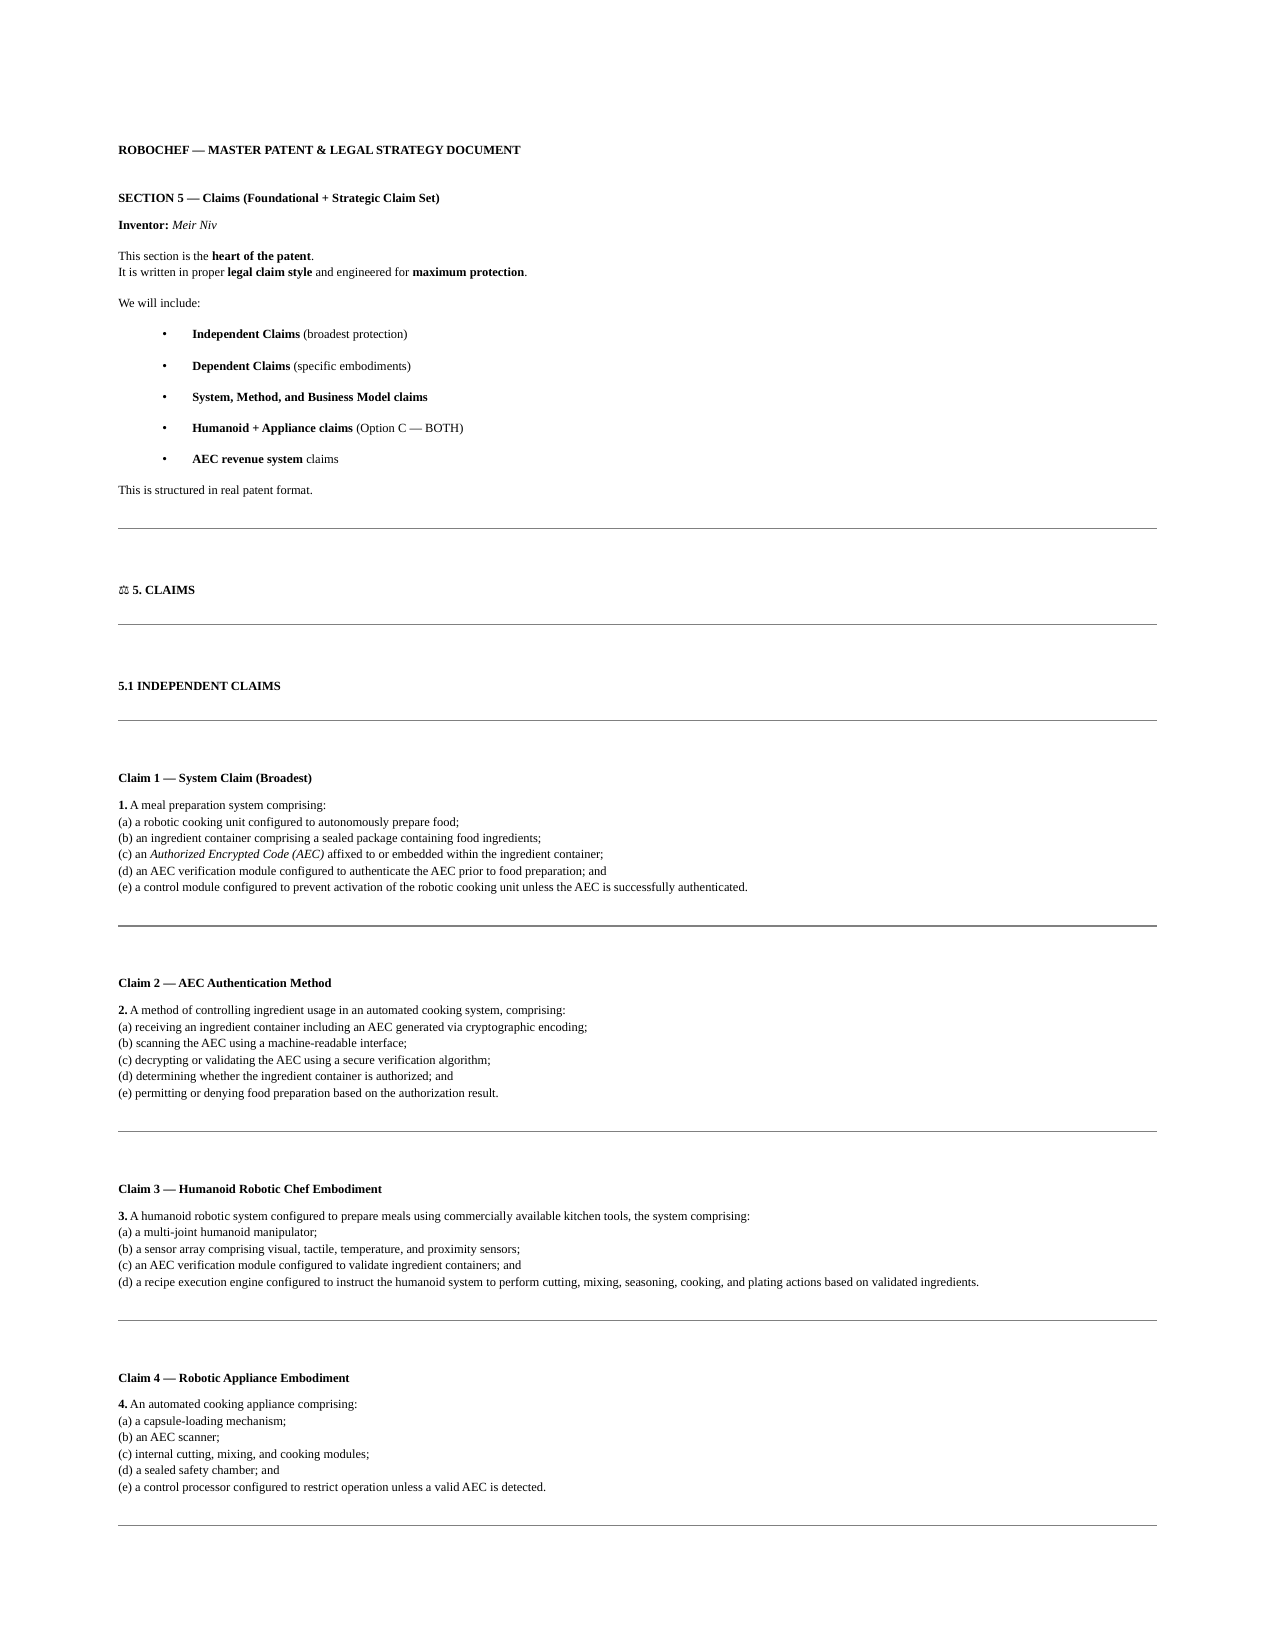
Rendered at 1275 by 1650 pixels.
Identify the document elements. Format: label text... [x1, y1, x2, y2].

subtitle ⚖️ 5. CLAIMS [118, 583, 1157, 597]
list AEC revenue system claims [162, 451, 1157, 466]
text 4. An automated cooking appliance comprising: (a) a capsule-loading mechanism; (b) an AEC scanner; (c) internal cutting, mixing, and cooking modules; (d) a sealed safety chamber; and (e) a control processor configured to restrict operation unless a valid AEC is detected. [118, 1397, 1157, 1494]
list System, Method, and Business Model claims [162, 389, 1157, 404]
text We will include: [118, 296, 1157, 311]
subtitle ROBOCHEF — MASTER PATENT & LEGAL STRATEGY DOCUMENT [118, 143, 1157, 157]
text 1. A meal preparation system comprising: (a) a robotic cooking unit configured to autonomously prepare food; (b) an ingredient container comprising a sealed package containing food ingredients; (c) an Authorized Encrypted Code (AEC) affixed to or embedded within the ingredient container; (d) an AEC verification module configured to authenticate the AEC prior to food preparation; and (e) a control module configured to prevent activation of the robotic cooking unit unless the AEC is successfully authenticated. [118, 798, 1157, 894]
subtitle Claim 3 — Humanoid Robotic Chef Embodiment [118, 1182, 1157, 1196]
list Independent Claims (broadest protection) [162, 327, 1157, 342]
subtitle Claim 4 — Robotic Appliance Embodiment [118, 1370, 1157, 1385]
text Inventor: Meir Niv [118, 218, 1157, 232]
subtitle Claim 1 — System Claim (Broadest) [118, 771, 1157, 785]
subtitle 5.1 INDEPENDENT CLAIMS [118, 679, 1157, 693]
text 3. A humanoid robotic system configured to prepare meals using commercially available kitchen tools, the system comprising: (a) a multi-joint humanoid manipulator; (b) a sensor array comprising visual, tactile, temperature, and proximity sensors; (c) an AEC verification module configured to validate ingredient containers; and (d) a recipe execution engine configured to instruct the humanoid system to perform cutting, mixing, seasoning, cooking, and plating actions based on validated ingredients. [118, 1208, 1157, 1289]
list Dependent Claims (specific embodiments) [162, 358, 1157, 373]
list Humanoid + Appliance claims (Option C — BOTH) [162, 420, 1157, 435]
text This is structured in real patent format. [118, 482, 1157, 497]
text 2. A method of controlling ingredient usage in an automated cooking system, comprising: (a) receiving an ingredient container including an AEC generated via cryptographic encoding; (b) scanning the AEC using a machine-readable interface; (c) decrypting or validating the AEC using a secure verification algorithm; (d) determining whether the ingredient container is authorized; and (e) permitting or denying food preparation based on the authorization result. [118, 1003, 1157, 1100]
subtitle SECTION 5 — Claims (Foundational + Strategic Claim Set) [118, 191, 1157, 205]
text This section is the heart of the patent. It is written in proper legal claim style and engineered for maximum protection. [118, 249, 1157, 279]
subtitle Claim 2 — AEC Authentication Method [118, 976, 1157, 991]
